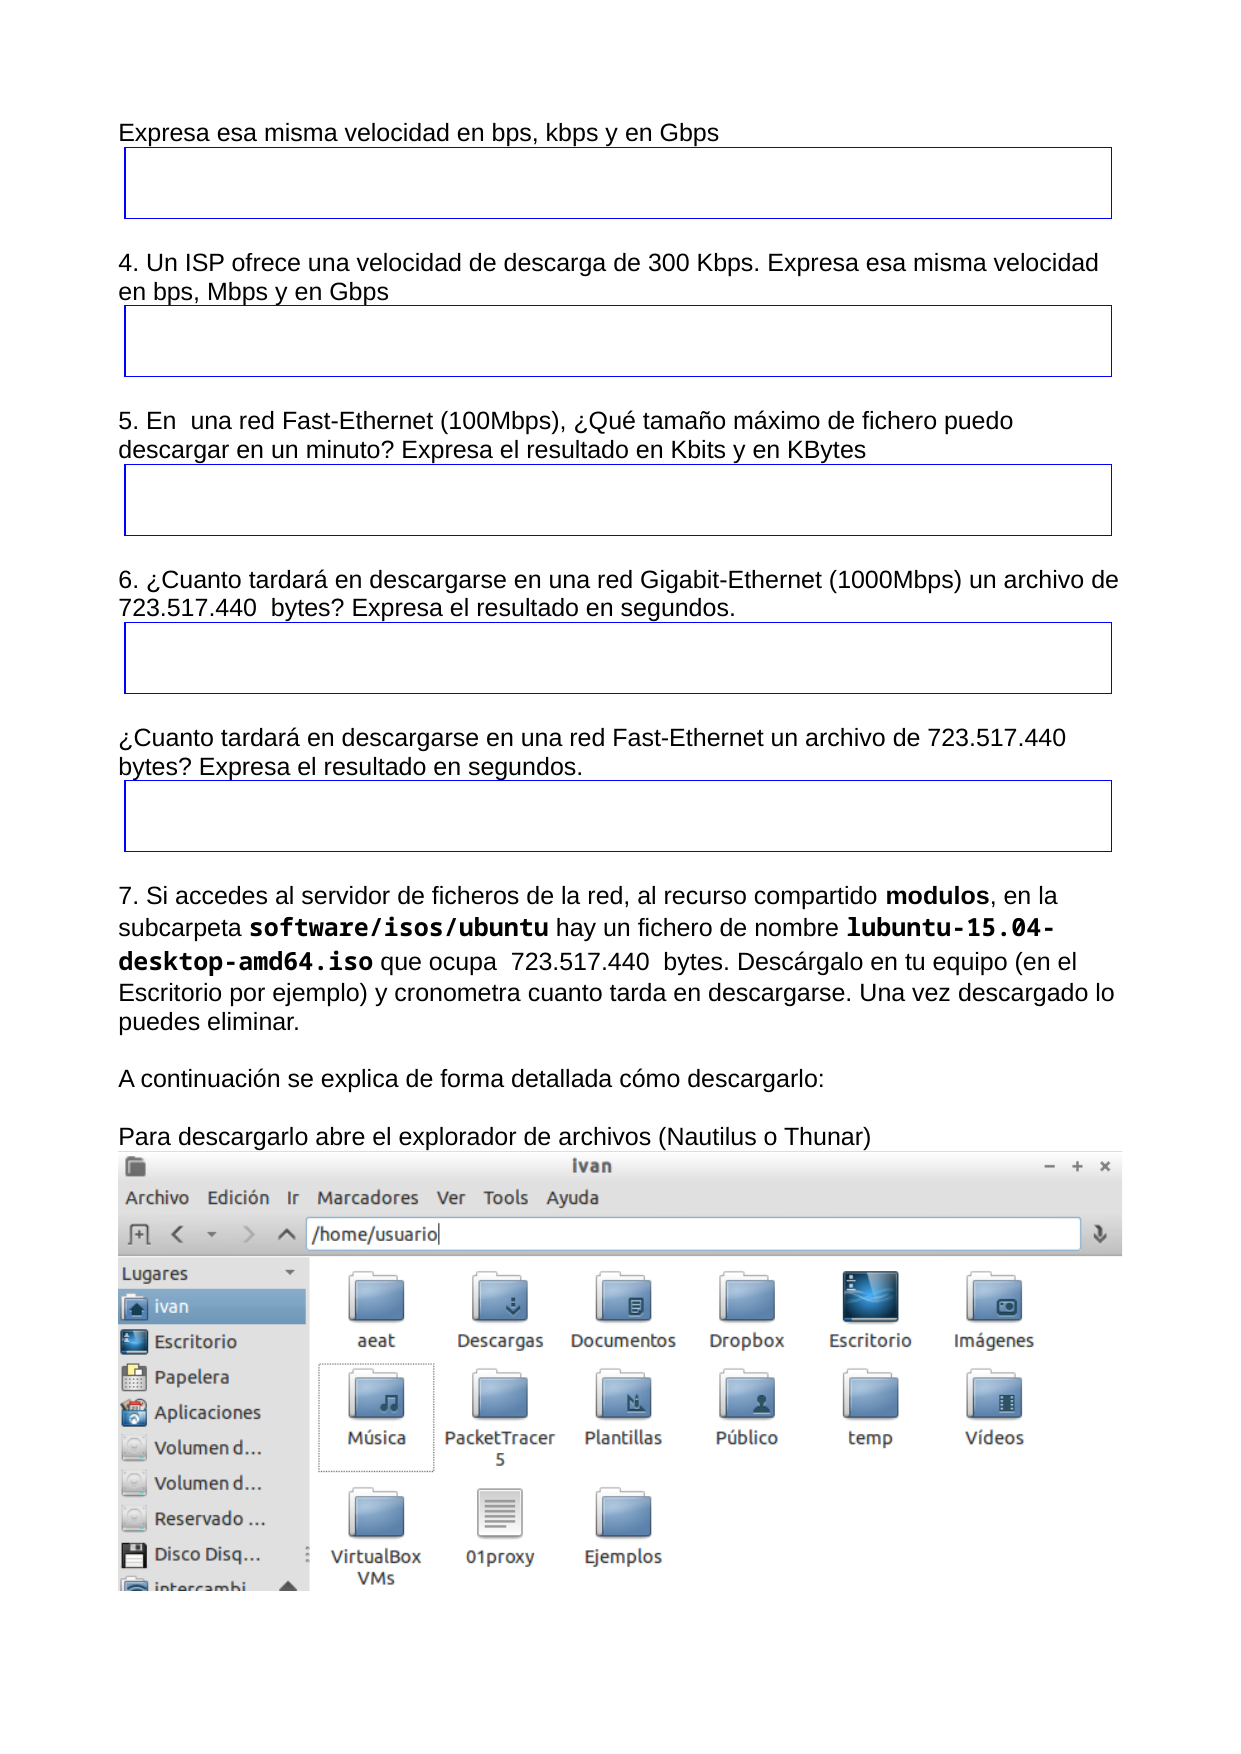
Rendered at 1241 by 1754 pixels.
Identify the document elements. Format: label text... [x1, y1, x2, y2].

text 7. Si accedes al servidor de ficheros de la red, al recurso compartido modulos, en la subcarpeta software/isos/ubuntu hay un fichero de nombre lubuntu-15.04-desktop-amd64.iso que ocupa 723.517.440 bytes. Descárgalo en tu equipo (en el Escritorio por ejemplo) y cronometra cuanto tarda en descargarse. Una vez descargado lo puedes eliminar. [118, 881, 1122, 1036]
picture [118, 1151, 1123, 1591]
table_header [126, 781, 1111, 851]
text Para descargarlo abre el explorador de archivos (Nautilus o Thunar) [118, 1122, 1122, 1151]
table_header [126, 465, 1111, 534]
text ¿Cuanto tardará en descargarse en una red Fast-Ethernet un archivo de 723.517.440 bytes? Expresa el resultado en segundos. [118, 723, 1122, 780]
text A continuación se explica de forma detallada cómo descargarlo: [118, 1064, 1122, 1093]
table_header [126, 623, 1111, 693]
text 6. ¿Cuanto tardará en descargarse en una red Gigabit-Ethernet (1000Mbps) un archivo de 723.517.440 bytes? Expresa el resultado en segundos. [118, 565, 1122, 622]
table_header [126, 306, 1111, 376]
text Expresa esa misma velocidad en bps, kbps y en Gbps [118, 118, 1122, 147]
text 5. En una red Fast-Ethernet (100Mbps), ¿Qué tamaño máximo de fichero puedo descargar en un minuto? Expresa el resultado en Kbits y en KBytes [118, 406, 1122, 464]
table_header [126, 148, 1111, 218]
text 4. Un ISP ofrece una velocidad de descarga de 300 Kbps. Expresa esa misma velocidad en bps, Mbps y en Gbps [118, 248, 1122, 305]
